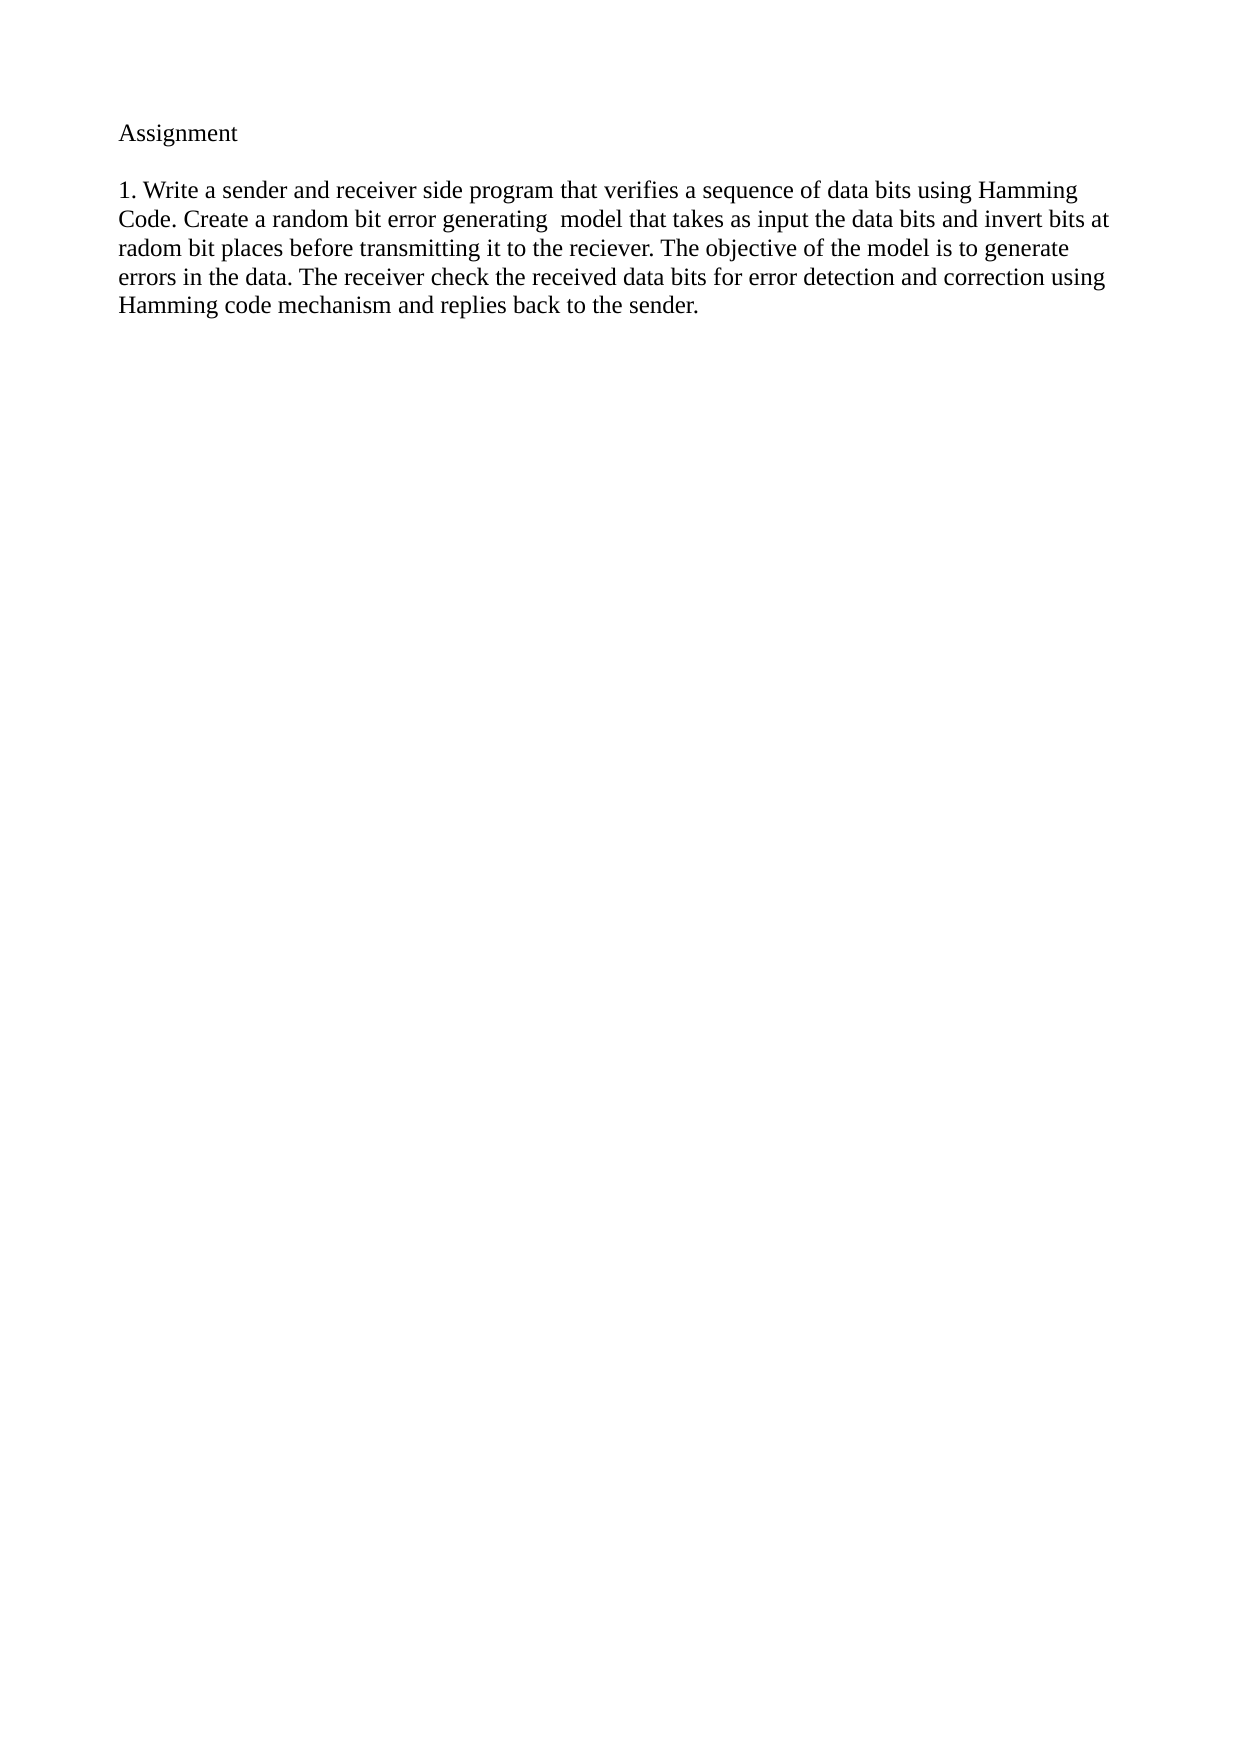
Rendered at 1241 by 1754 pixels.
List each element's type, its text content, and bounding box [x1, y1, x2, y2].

text 1. Write a sender and receiver side program that verifies a sequence of data bits using Hamming Code. Create a random bit error generating model that takes as input the data bits and invert bits at radom bit places before transmitting it to the reciever. The objective of the model is to generate errors in the data. The receiver check the received data bits for error detection and correction using Hamming code mechanism and replies back to the sender. [118, 176, 1122, 319]
text Assignment [118, 118, 1122, 147]
